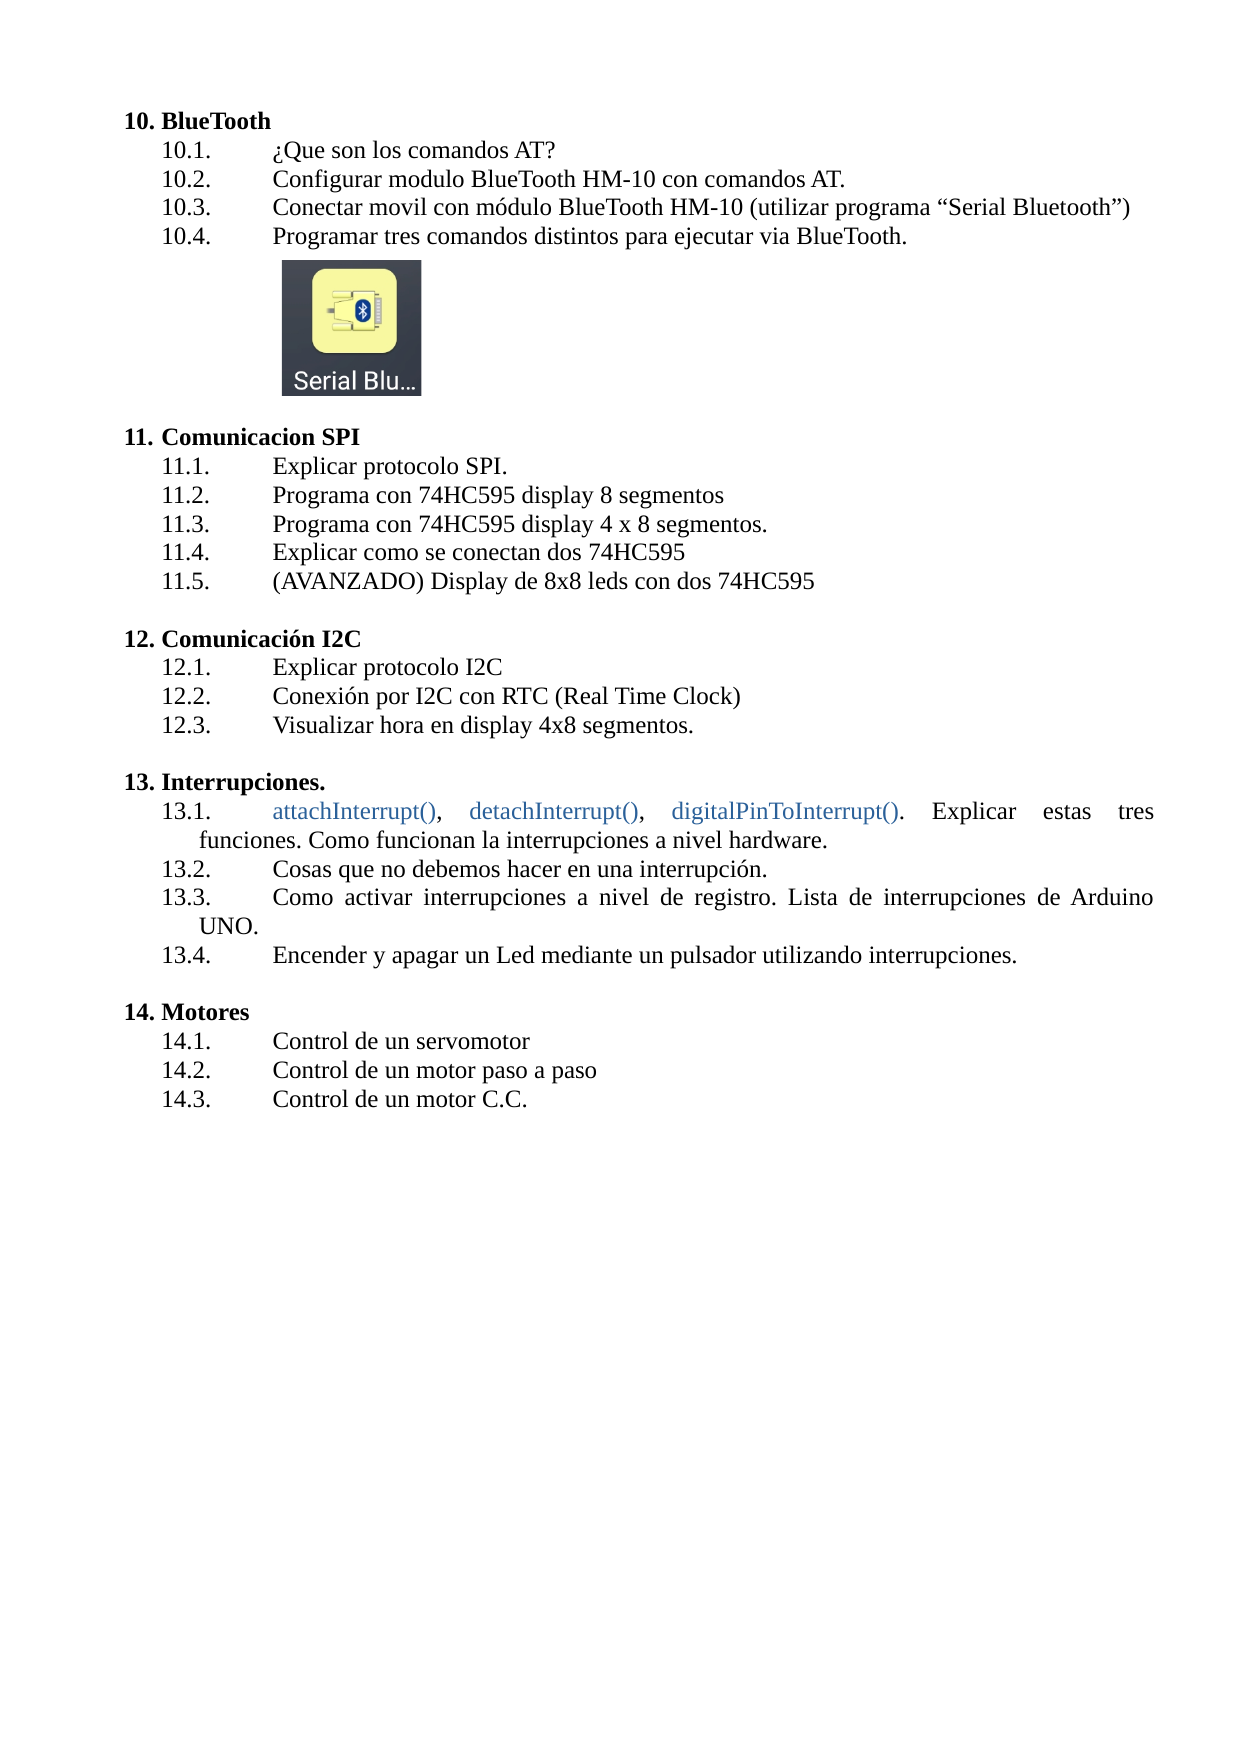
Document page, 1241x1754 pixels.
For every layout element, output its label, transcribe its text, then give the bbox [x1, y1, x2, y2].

list Cosas que no debemos hacer en una interrupción. [161, 854, 1155, 882]
list Control de un motor C.C. [161, 1084, 1155, 1112]
list Como activar interrupciones a nivel de registro. Lista de interrupciones de Arduino UNO. [161, 882, 1155, 940]
list attachInterrupt(), detachInterrupt(), digitalPinToInterrupt(). Explicar estas tres funciones. Como funcionan la interrupciones a nivel hardware. [161, 796, 1155, 854]
list Programa con 74HC595 display 4 x 8 segmentos. [161, 509, 1155, 537]
list Configurar modulo BlueTooth HM-10 con comandos AT. [161, 164, 1155, 192]
list Control de un motor paso a paso [161, 1055, 1155, 1084]
list Comunicacion SPI [123, 422, 1155, 451]
list Encender y apagar un Led mediante un pulsador utilizando interrupciones. [161, 940, 1155, 969]
list Explicar como se conectan dos 74HC595 [161, 537, 1155, 566]
list Programar tres comandos distintos para ejecutar via BlueTooth. [161, 221, 1155, 250]
list Programa con 74HC595 display 8 segmentos [161, 480, 1155, 509]
list ¿Que son los comandos AT? [161, 135, 1155, 164]
list Conectar movil con módulo BlueTooth HM-10 (utilizar programa “Serial Bluetooth”) [161, 192, 1155, 221]
list Explicar protocolo SPI. [161, 451, 1155, 480]
list Comunicación I2C [123, 624, 1155, 652]
list Control de un servomotor [161, 1026, 1155, 1055]
list Explicar protocolo I2C [161, 652, 1155, 681]
list Interrupciones. [123, 767, 1155, 796]
picture [281, 260, 422, 396]
list Visualizar hora en display 4x8 segmentos. [161, 710, 1155, 739]
list (AVANZADO) Display de 8x8 leds con dos 74HC595 [161, 566, 1155, 595]
list BlueTooth [123, 106, 1155, 135]
list Conexión por I2C con RTC (Real Time Clock) [161, 681, 1155, 710]
list Motores [123, 997, 1155, 1026]
